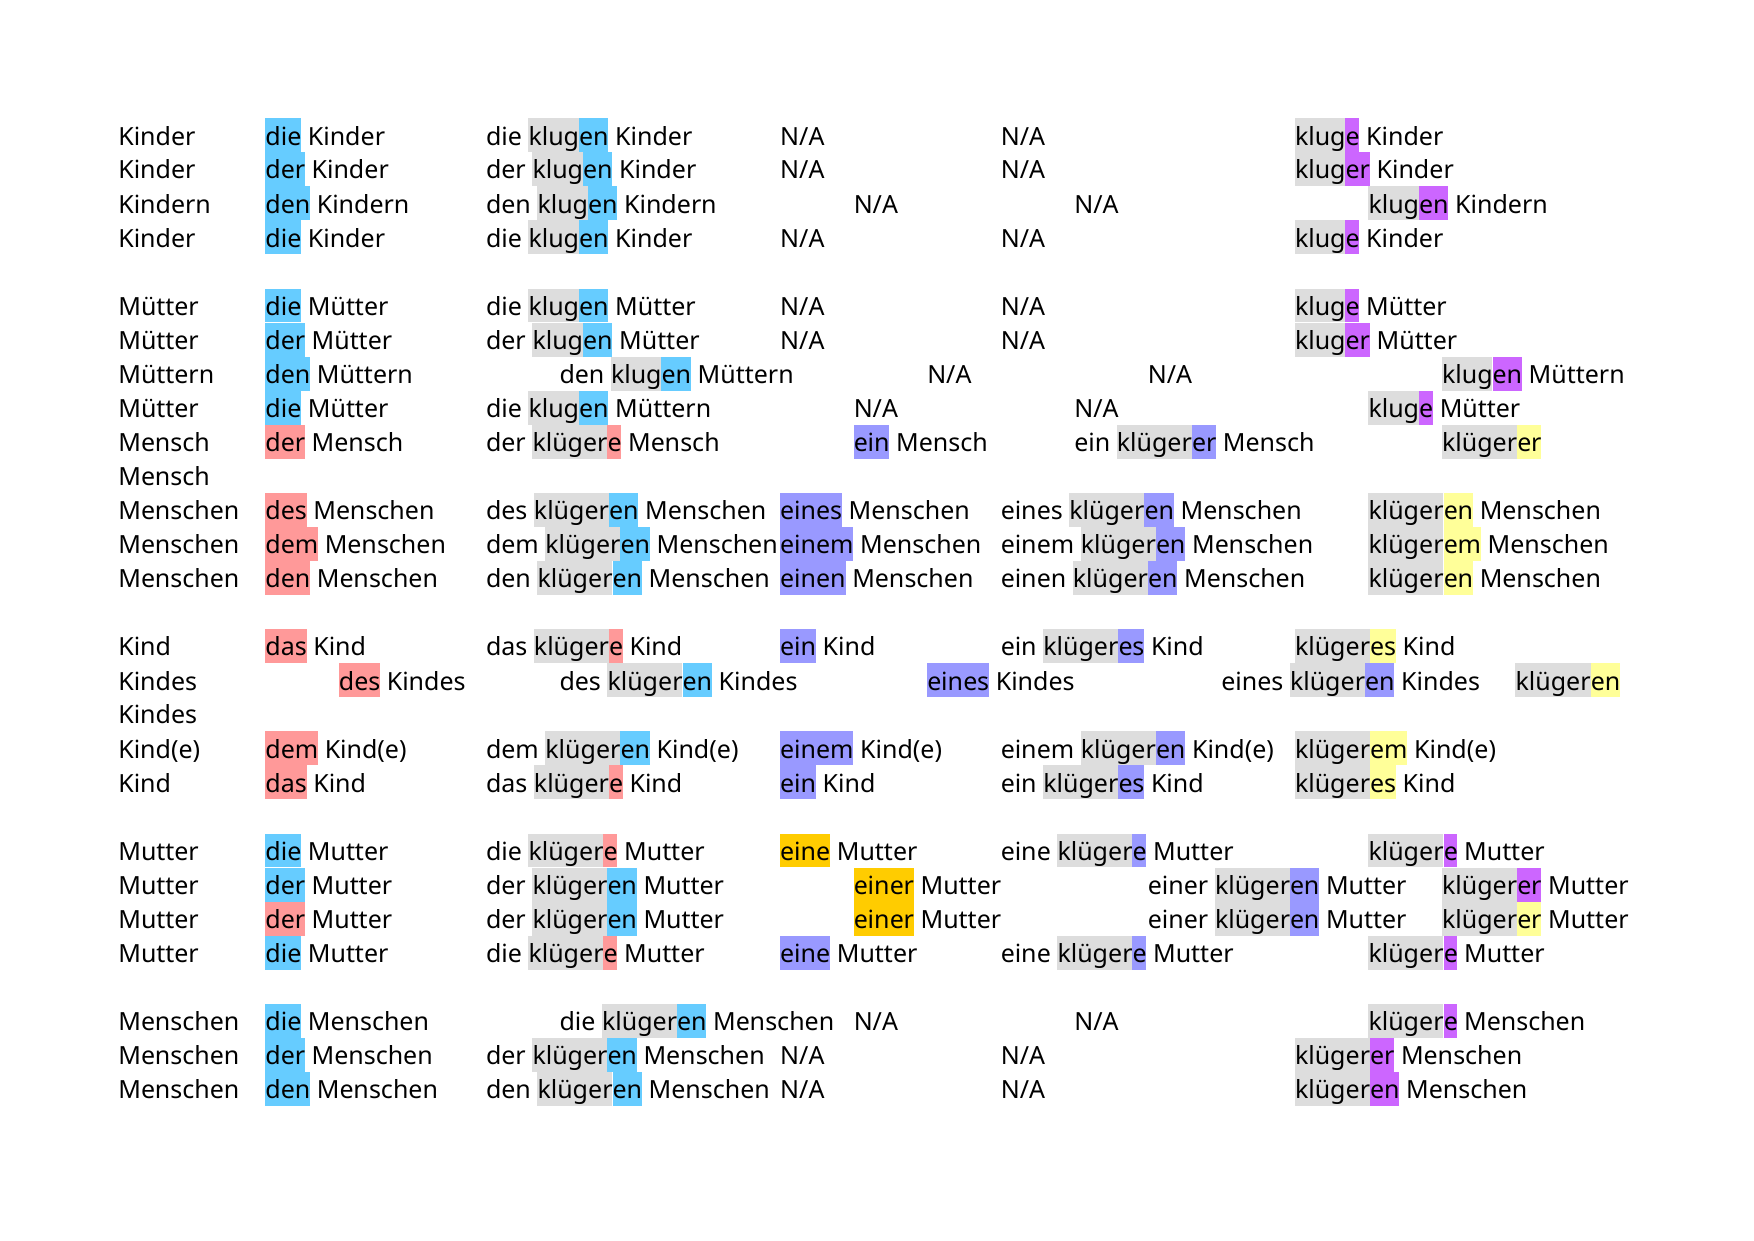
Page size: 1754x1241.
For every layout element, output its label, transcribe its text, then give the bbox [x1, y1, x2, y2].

text Mutter die Mutter die klügere Mutter eine Mutter eine klügere Mutter klügere Mutter [118, 936, 1636, 970]
text Menschen den Menschen den klügeren Menschen N/A N/A klügeren Menschen [118, 1072, 1636, 1106]
text Müttern den Müttern den klugen Müttern N/A N/A klugen Müttern [118, 357, 1636, 391]
text Menschen die Menschen die klügeren Menschen N/A N/A klügere Menschen [118, 1004, 1636, 1038]
text Mütter die Mütter die klugen Mütter N/A N/A kluge Mütter [118, 288, 1636, 322]
text Mütter der Mütter der klugen Mütter N/A N/A kluger Mütter [118, 322, 1636, 357]
text Menschen den Menschen den klügeren Menschen einen Menschen einen klügeren Menschen klügeren Menschen [118, 561, 1636, 595]
text Menschen der Menschen der klügeren Menschen N/A N/A klügerer Menschen [118, 1038, 1636, 1072]
text Kind das Kind das klügere Kind ein Kind ein klügeres Kind klügeres Kind [118, 629, 1636, 663]
text Menschen des Menschen des klügeren Menschen eines Menschen eines klügeren Menschen klügeren Menschen [118, 493, 1636, 527]
text Mutter die Mutter die klügere Mutter eine Mutter eine klügere Mutter klügere Mutter [118, 833, 1636, 867]
text Mutter der Mutter der klügeren Mutter einer Mutter einer klügeren Mutter klügerer Mutter [118, 902, 1636, 936]
text Kinder die Kinder die klugen Kinder N/A N/A kluge Kinder [118, 220, 1636, 254]
text Kind das Kind das klügere Kind ein Kind ein klügeres Kind klügeres Kind [118, 765, 1636, 799]
text Kinder der Kinder der klugen Kinder N/A N/A kluger Kinder [118, 152, 1636, 186]
text Kindern den Kindern den klugen Kindern N/A N/A klugen Kindern [118, 186, 1636, 220]
text Menschen dem Menschen dem klügeren Menschen einem Menschen einem klügeren Menschen klügerem Menschen [118, 527, 1636, 561]
text Kindes des Kindes des klügeren Kindes eines Kindes eines klügeren Kindes klügeren Kindes [118, 663, 1636, 731]
text Mütter die Mütter die klugen Müttern N/A N/A kluge Mütter [118, 391, 1636, 425]
text Kind(e) dem Kind(e) dem klügeren Kind(e) einem Kind(e) einem klügeren Kind(e) klügerem Kind(e) [118, 731, 1636, 765]
text Mensch der Mensch der klügere Mensch ein Mensch ein klügerer Mensch klügerer Mensch [118, 425, 1636, 493]
text Kinder die Kinder die klugen Kinder N/A N/A kluge Kinder [118, 118, 1636, 152]
text Mutter der Mutter der klügeren Mutter einer Mutter einer klügeren Mutter klügerer Mutter [118, 867, 1636, 902]
